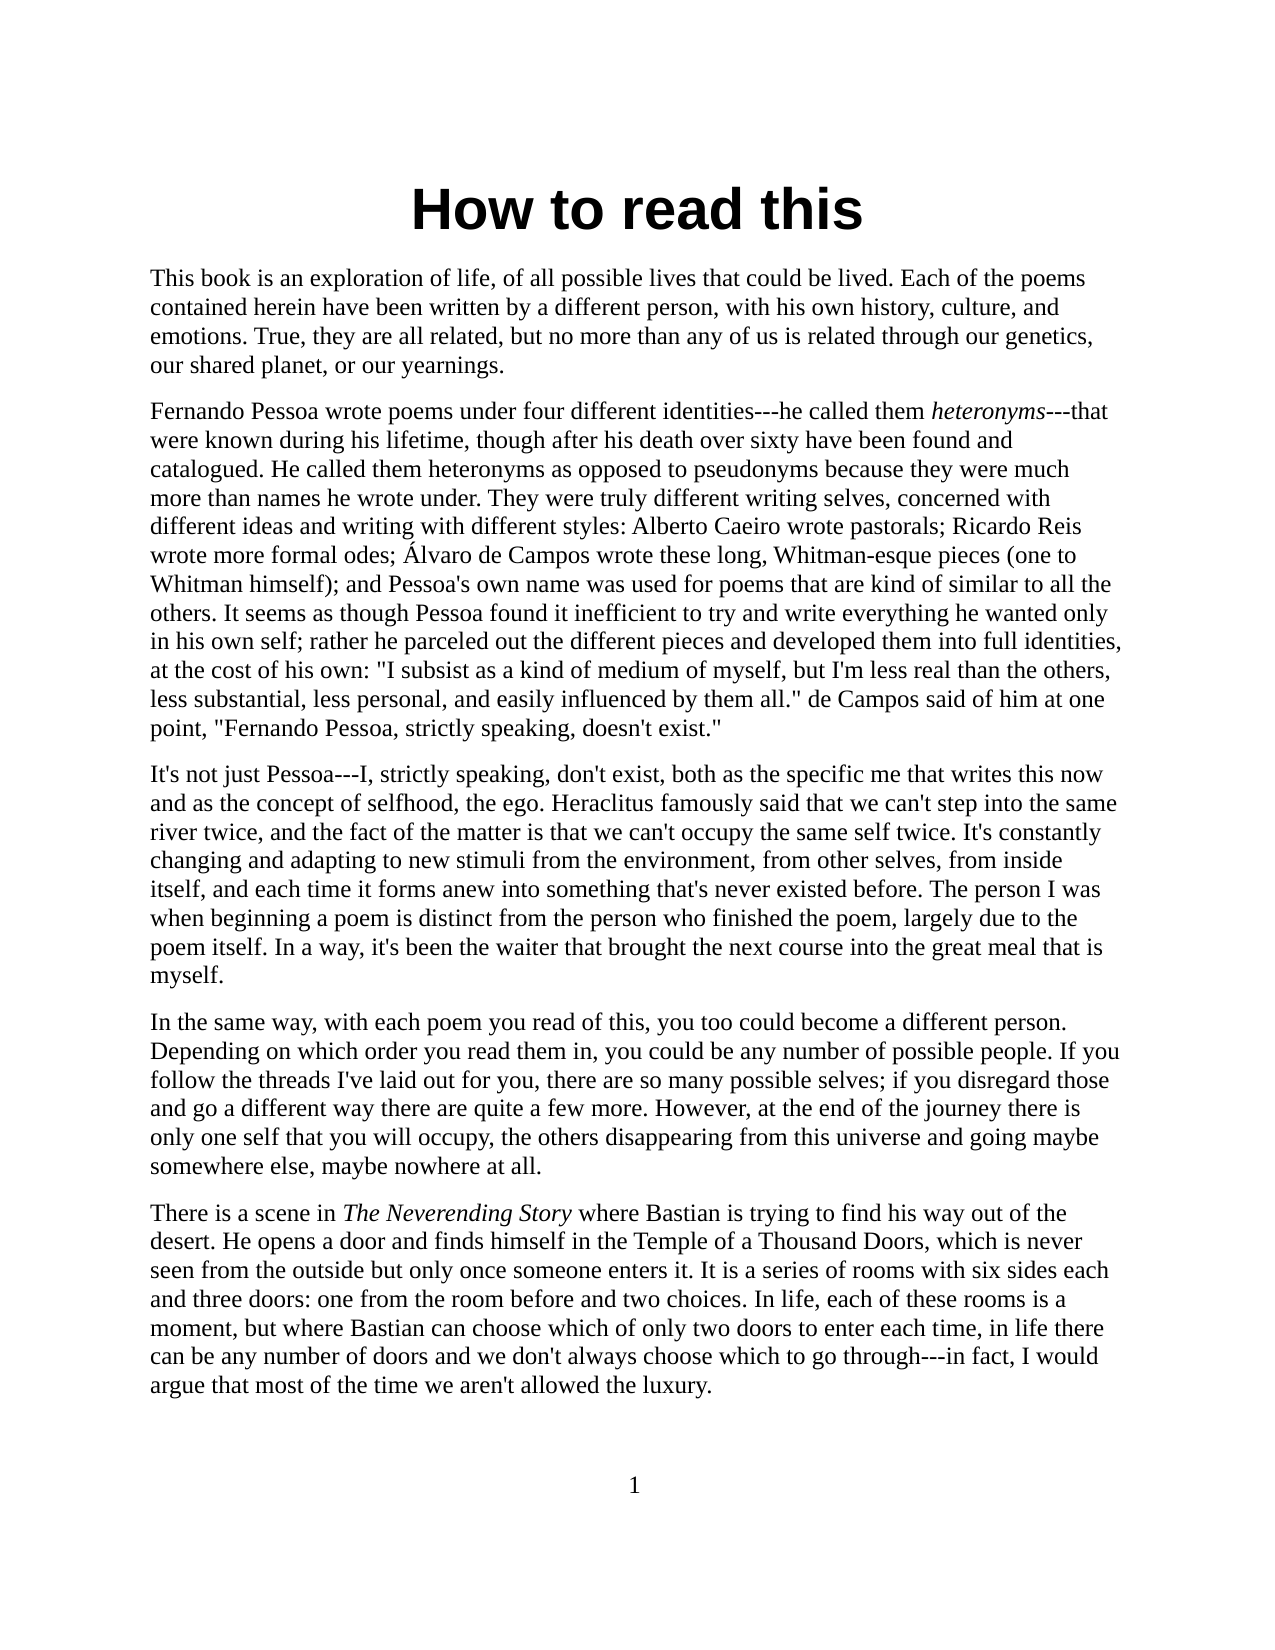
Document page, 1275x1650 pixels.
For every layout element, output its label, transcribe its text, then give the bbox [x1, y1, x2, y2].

text There is a scene in The Neverending Story where Bastian is trying to find his way out of the desert. He opens a door and finds himself in the Temple of a Thousand Doors, which is never seen from the outside but only once someone enters it. It is a series of rooms with six sides each and three doors: one from the room before and two choices. In life, each of these rooms is a moment, but where Bastian can choose which of only two doors to enter each time, in life there can be any number of doors and we don't always choose which to go through---in fact, I would argue that most of the time we aren't allowed the luxury. [150, 1198, 1125, 1399]
text Fernando Pessoa wrote poems under four different identities---he called them heteronyms---that were known during his lifetime, though after his death over sixty have been found and catalogued. He called them heteronyms as opposed to pseudonyms because they were much more than names he wrote under. They were truly different writing selves, concerned with different ideas and writing with different styles: Alberto Caeiro wrote pastorals; Ricardo Reis wrote more formal odes; Álvaro de Campos wrote these long, Whitman-esque pieces (one to Whitman himself); and Pessoa's own name was used for poems that are kind of similar to all the others. It seems as though Pessoa found it inefficient to try and write everything he wanted only in his own self; rather he parceled out the different pieces and developed them into full identities, at the cost of his own: "I subsist as a kind of medium of myself, but I'm less real than the others, less substantial, less personal, and easily influenced by them all." de Campos said of him at one point, "Fernando Pessoa, strictly speaking, doesn't exist." [150, 396, 1125, 741]
text This book is an exploration of life, of all possible lives that could be lived. Each of the poems contained herein have been written by a different person, with his own history, culture, and emotions. True, they are all related, but no more than any of us is related through our genetics, our shared planet, or our yearnings. [150, 263, 1125, 378]
text It's not just Pessoa---I, strictly speaking, don't exist, both as the specific me that writes this now and as the concept of selfhood, the ego. Heraclitus famously said that we can't step into the same river twice, and the fact of the matter is that we can't occupy the same self twice. It's constantly changing and adapting to new stimuli from the environment, from other selves, from inside itself, and each time it forms anew into something that's never existed before. The person I was when beginning a poem is distinct from the person who finished the poem, largely due to the poem itself. In a way, it's been the waiter that brought the next course into the great meal that is myself. [150, 759, 1125, 989]
text In the same way, with each poem you read of this, you too could become a different person. Depending on which order you read them in, you could be any number of possible people. If you follow the threads I've laid out for you, there are so many possible selves; if you disregard those and go a different way there are quite a few more. However, at the end of the journey there is only one self that you will occupy, the others disappearing from this universe and going maybe somewhere else, maybe nowhere at all. [150, 1007, 1125, 1180]
title How to read this [150, 175, 1125, 242]
